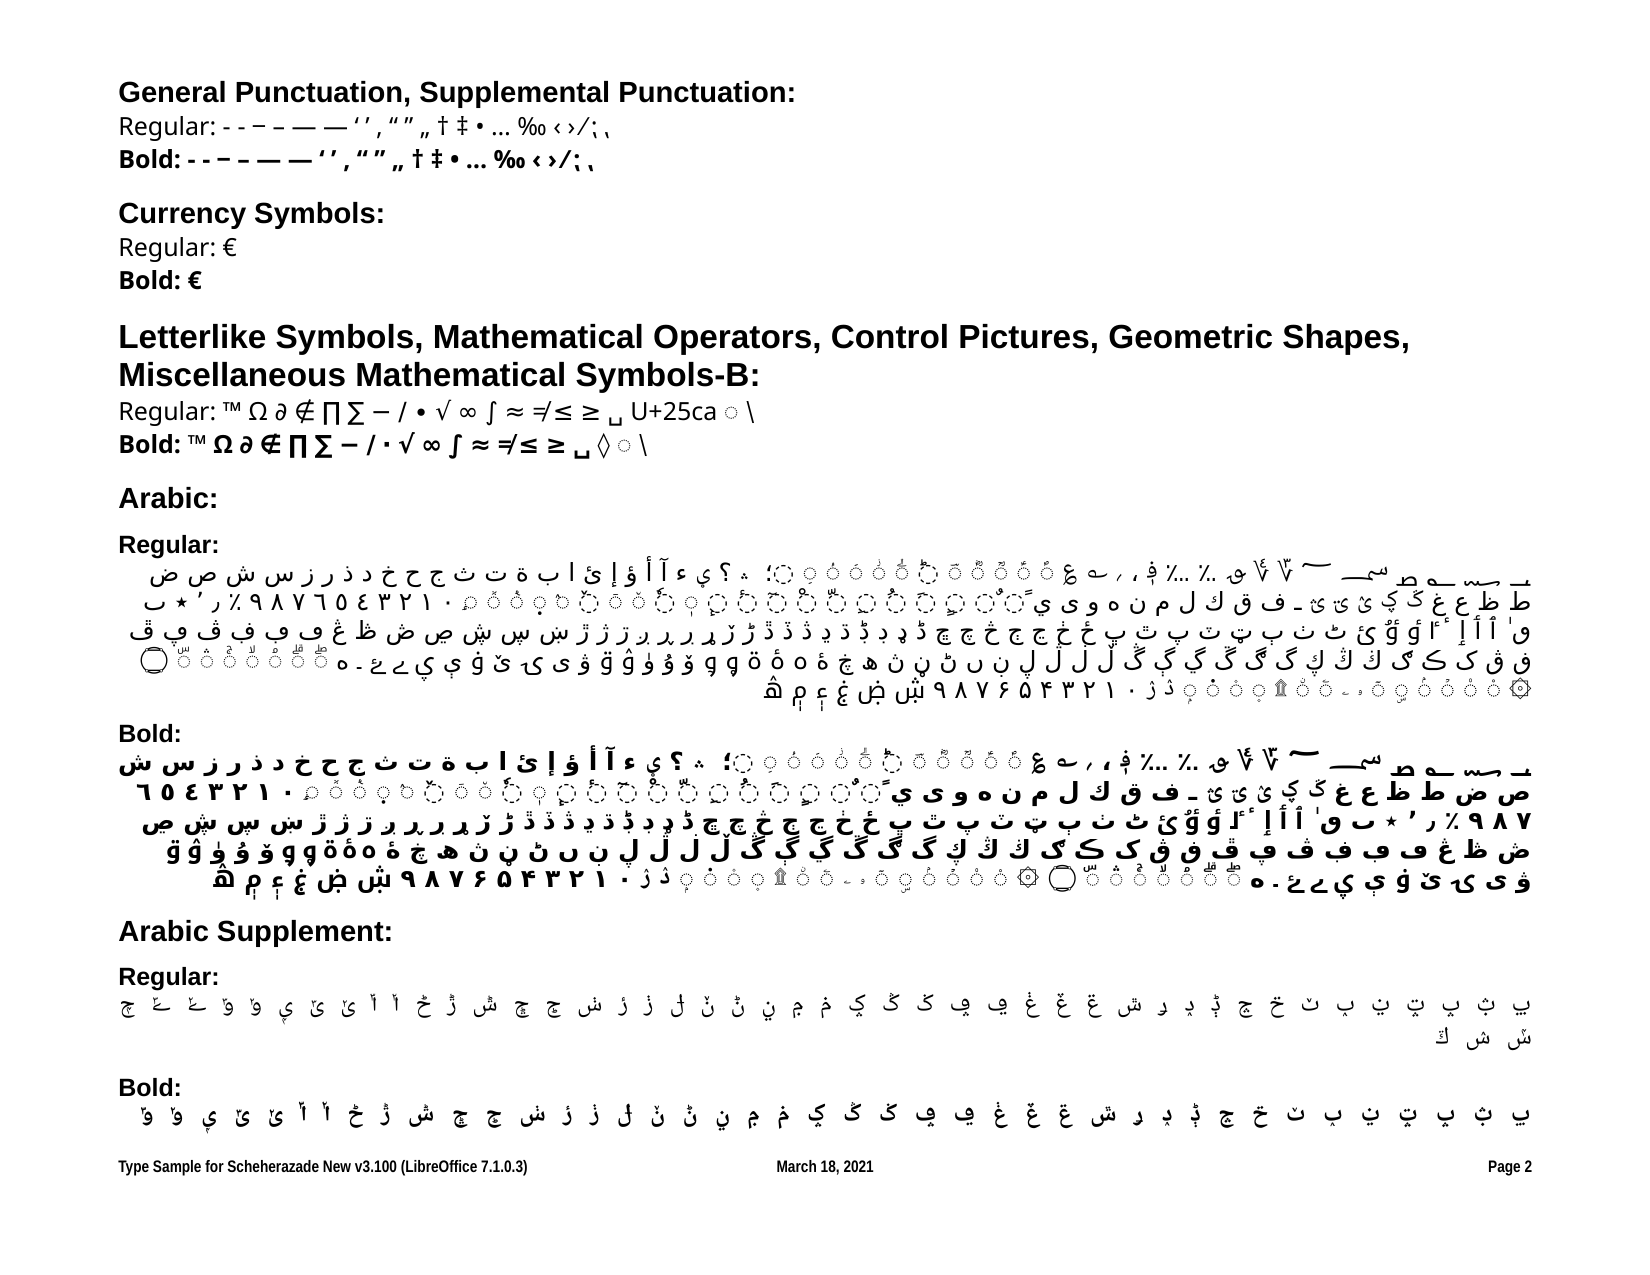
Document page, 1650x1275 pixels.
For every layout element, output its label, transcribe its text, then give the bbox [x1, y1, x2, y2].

text Regular: ™ Ω ∂ ∉ ∏ ∑ − ∕ ∙ √ ∞ ∫ ≈ ≠ ≤ ≥ ␣ U+25ca ◌ ⧵ [118, 394, 1532, 427]
subtitle Regular: [118, 962, 1532, 991]
text Bold: € [118, 263, 1532, 296]
subtitle Regular: [118, 529, 1532, 558]
subtitle Arabic Supplement: [118, 914, 1532, 948]
subtitle Bold: [118, 719, 1532, 747]
text Regular: € [118, 229, 1532, 263]
subtitle General Punctuation, Supplemental Punctuation: [118, 75, 1532, 108]
subtitle Bold: [118, 1073, 1532, 1101]
subtitle Arabic: [118, 481, 1532, 515]
text ؀ ؁ ؂ ؃ ؄ ؅ ؆ ؇ ؈ ؉ ؊ ؋ ، ؍ ؎ ؏ ◌ؐ ◌ؑ ◌ؒ ◌ؓ ◌ؔ ◌ؕ ◌ؖ ◌ؗ ◌ؘ ◌ؙ ◌ؚ ◌؛ ؜ ؞ ؟ ؠ ء آ أ ؤ إ ئ ا ب ة ت ث ج ح خ د ذ ر ز س ش ص ض ط ظ ع غ ػ ؼ ؽ ؾ ؿ ـ ف ق ك ل م ن ه و ى ي ً◌ ٌ◌ ◌ٍ ◌َ ◌ُ ◌ِ ◌ّ ◌ْ ◌ٓ ◌ٔ ◌ٕ ◌ٖ ◌ٗ ◌٘ ◌ٙ ◌ٚ ◌ٛ ◌ٜ ◌ٝ ◌ٞ ◌ٟ ٠ ١ ٢ ٣ ٤ ٥ ٦ ٧ ٨ ٩ ٪ ٫ ٬ ٭ ٮ ٯ ٰ ٱ ٲ ٳ ٴ ٵ ٶ ٷ ٸ ٹ ٺ ٻ ټ ٽ پ ٿ ڀ ځ ڂ ڃ ڄ څ چ ڇ ڈ ډ ڊ ڋ ڌ ڍ ڎ ڏ ڐ ڑ ڒ ړ ڔ ڕ ږ ڗ ژ ڙ ښ ڛ ڜ ڝ ڞ ڟ ڠ ڡ ڢ ڣ ڤ ڥ ڦ ڧ ڨ ک ڪ ګ ڬ ڭ ڮ گ ڰ ڱ ڲ ڳ ڴ ڵ ڶ ڷ ڸ ڹ ں ڻ ڼ ڽ ھ ڿ ۀ ہ ۂ ۃ ۄ ۅ ۆ ۇ ۈ ۉ ۊ ۋ ی ۍ ێ ۏ ې ۑ ے ۓ ۔ ە ◌ۖ ◌ۗ ◌ۘ ◌ۙ ◌ۚ ◌ۛ ◌ۜ ۝ ۞ ◌۟ ◌۠ ◌ۡ ◌ۢ ◌ۣ ◌ۤ ۥ ۦ ◌ۧ ◌ۨ ۩ ◌۪ ◌۫ ◌۬ ◌ۭ ۮ ۯ ۰ ۱ ۲ ۳ ۴ ۵ ۶ ۷ ۸ ۹ ۺ ۻ ۼ ۽ ۾ ۿ [118, 747, 1532, 893]
text ݐ ݑ ݒ ݓ ݔ ݕ ݖ ݗ ݘ ݙ ݚ ݛ ݜ ݝ ݞ ݟ ݠ ݡ ݢ ݣ ݤ ݥ ݦ ݧ ݨ ݩ ݪ ݫ ݬ ݭ ݮ ݯ ݰ ݱ ݲ ݳ ݴ ݵ ݶ ݷ ݸ ݹ [118, 1101, 1532, 1131]
subtitle Letterlike Symbols, Mathematical Operators, Control Pictures, Geometric Shapes, Miscellaneous Mathematical Symbols-B: [118, 317, 1532, 394]
subtitle Currency Symbols: [118, 196, 1532, 229]
text ؀ ؁ ؂ ؃ ؄ ؅ ؆ ؇ ؈ ؉ ؊ ؋ ، ؍ ؎ ؏ ◌ؐ ◌ؑ ◌ؒ ◌ؓ ◌ؔ ◌ؕ ◌ؖ ◌ؗ ◌ؘ ◌ؙ ◌ؚ ◌؛ ؜ ؞ ؟ ؠ ء آ أ ؤ إ ئ ا ب ة ت ث ج ح خ د ذ ر ز س ش ص ض ط ظ ع غ ػ ؼ ؽ ؾ ؿ ـ ف ق ك ل م ن ه و ى ي ً◌ ٌ◌ ◌ٍ ◌َ ◌ُ ◌ِ ◌ّ ◌ْ ◌ٓ ◌ٔ ◌ٕ ◌ٖ ◌ٗ ◌٘ ◌ٙ ◌ٚ ◌ٛ ◌ٜ ◌ٝ ◌ٞ ◌ٟ ٠ ١ ٢ ٣ ٤ ٥ ٦ ٧ ٨ ٩ ٪ ٫ ٬ ٭ ٮ ٯ ٰ ٱ ٲ ٳ ٴ ٵ ٶ ٷ ٸ ٹ ٺ ٻ ټ ٽ پ ٿ ڀ ځ ڂ ڃ ڄ څ چ ڇ ڈ ډ ڊ ڋ ڌ ڍ ڎ ڏ ڐ ڑ ڒ ړ ڔ ڕ ږ ڗ ژ ڙ ښ ڛ ڜ ڝ ڞ ڟ ڠ ڡ ڢ ڣ ڤ ڥ ڦ ڧ ڨ ک ڪ ګ ڬ ڭ ڮ گ ڰ ڱ ڲ ڳ ڴ ڵ ڶ ڷ ڸ ڹ ں ڻ ڼ ڽ ھ ڿ ۀ ہ ۂ ۃ ۄ ۅ ۆ ۇ ۈ ۉ ۊ ۋ ی ۍ ێ ۏ ې ۑ ے ۓ ۔ ە ◌ۖ ◌ۗ ◌ۘ ◌ۙ ◌ۚ ◌ۛ ◌ۜ ۝ ۞ ◌۟ ◌۠ ◌ۡ ◌ۢ ◌ۣ ◌ۤ ۥ ۦ ◌ۧ ◌ۨ ۩ ◌۪ ◌۫ ◌۬ ◌ۭ ۮ ۯ ۰ ۱ ۲ ۳ ۴ ۵ ۶ ۷ ۸ ۹ ۺ ۻ ۼ ۽ ۾ ۿ [118, 558, 1532, 704]
text Bold: ™ Ω ∂ ∉ ∏ ∑ − ∕ ∙ √ ∞ ∫ ≈ ≠ ≤ ≥ ␣ ◊ ◌ ⧵ [118, 427, 1532, 461]
text Bold: ‐ ‑ ‒ – — ― ‘ ’ ‚ “ ” „ † ‡ • … ‰ ‹ › ⁄ ⁏ ⹁ [118, 142, 1532, 175]
text ݐ ݑ ݒ ݓ ݔ ݕ ݖ ݗ ݘ ݙ ݚ ݛ ݜ ݝ ݞ ݟ ݠ ݡ ݢ ݣ ݤ ݥ ݦ ݧ ݨ ݩ ݪ ݫ ݬ ݭ ݮ ݯ ݰ ݱ ݲ ݳ ݴ ݵ ݶ ݷ ݸ ݹ ݺ ݻ ݼ ݽ ݾ ݿ [118, 991, 1532, 1054]
text Regular: ‐ ‑ ‒ – — ― ‘ ’ ‚ “ ” „ † ‡ • … ‰ ‹ › ⁄ ⁏ ⹁ [118, 108, 1532, 142]
